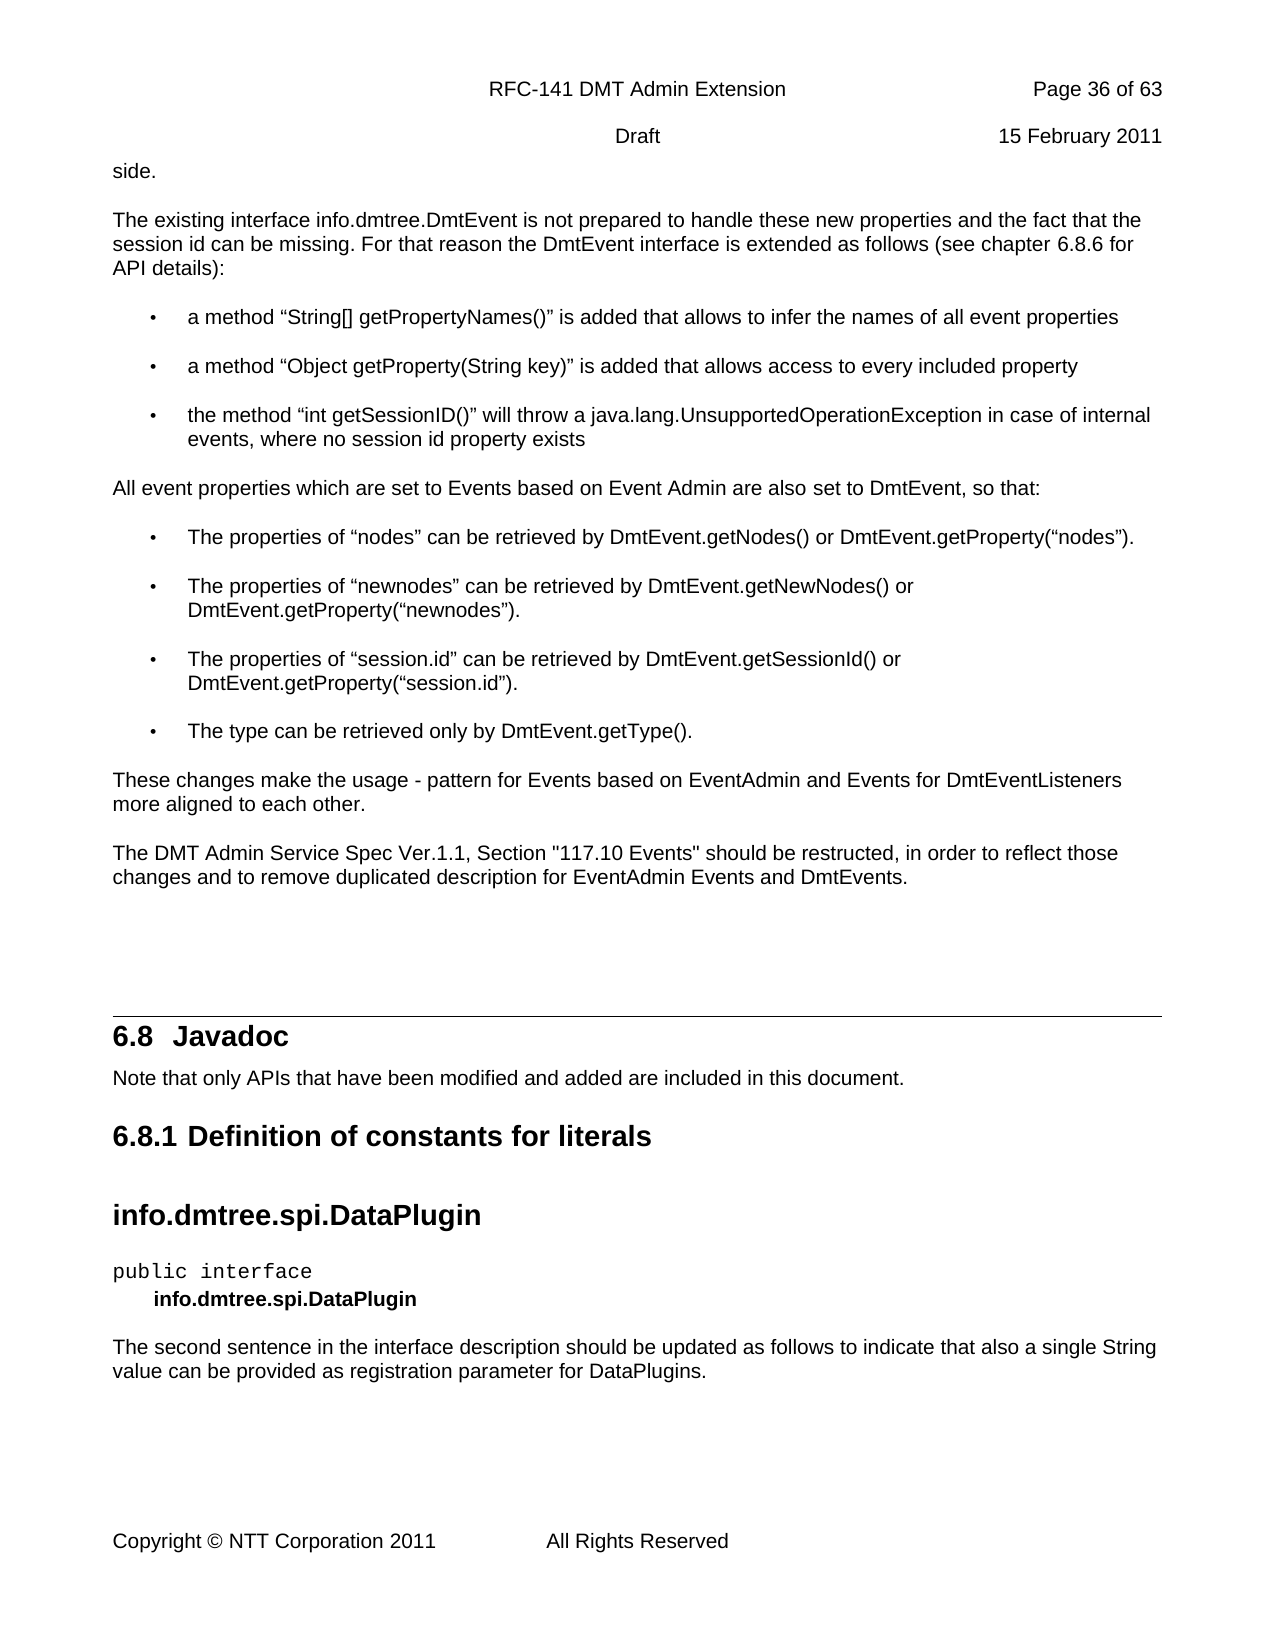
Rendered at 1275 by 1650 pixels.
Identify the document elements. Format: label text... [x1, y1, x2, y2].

text The second sentence in the interface description should be updated as follows to indicate that also a single String value can be provided as registration parameter for DataPlugins. [112, 1335, 1162, 1383]
text info.dmtree.spi.DataPlugin [112, 1198, 1162, 1232]
list a method “Object getProperty(String key)” is added that allows access to every included property [150, 354, 1162, 378]
list The properties of “newnodes” can be retrieved by DmtEvent.getNewNodes() or DmtEvent.getProperty(“newnodes”). [150, 573, 1162, 621]
list The type can be retrieved only by DmtEvent.getType(). [150, 719, 1162, 743]
text public interface [112, 1261, 1162, 1285]
list a method “String[] getPropertyNames()” is added that allows to infer the names of all event properties [150, 305, 1162, 329]
text The DMT Admin Service Spec Ver.1.1, Section "117.10 Events" should be restructed, in order to reflect those changes and to remove duplicated description for EventAdmin Events and DmtEvents. [112, 841, 1162, 889]
subtitle Definition of constants for literals [112, 1118, 1162, 1152]
list the method “int getSessionID()” will throw a java.lang.UnsupportedOperationException in case of internal events, where no session id property exists [150, 403, 1162, 451]
text The existing interface info.dmtree.DmtEvent is not prepared to handle these new properties and the fact that the session id can be missing. For that reason the DmtEvent interface is extended as follows (see chapter 6.8.6 for API details): [112, 208, 1162, 280]
text info.dmtree.spi.DataPlugin [112, 1285, 1162, 1311]
list The properties of “nodes” can be retrieved by DmtEvent.getNodes() or DmtEvent.getProperty(“nodes”). [150, 524, 1162, 548]
text side. [112, 159, 1162, 183]
text These changes make the usage - pattern for Events based on EventAdmin and Events for DmtEventListeners more aligned to each other. [112, 768, 1162, 816]
text All event properties which are set to Events based on Event Admin are also set to DmtEvent, so that: [112, 476, 1162, 499]
subtitle Javadoc [112, 1017, 1162, 1053]
text Note that only APIs that have been modified and added are included in this document. [112, 1065, 1162, 1089]
list The properties of “session.id” can be retrieved by DmtEvent.getSessionId() or DmtEvent.getProperty(“session.id”). [150, 646, 1162, 694]
